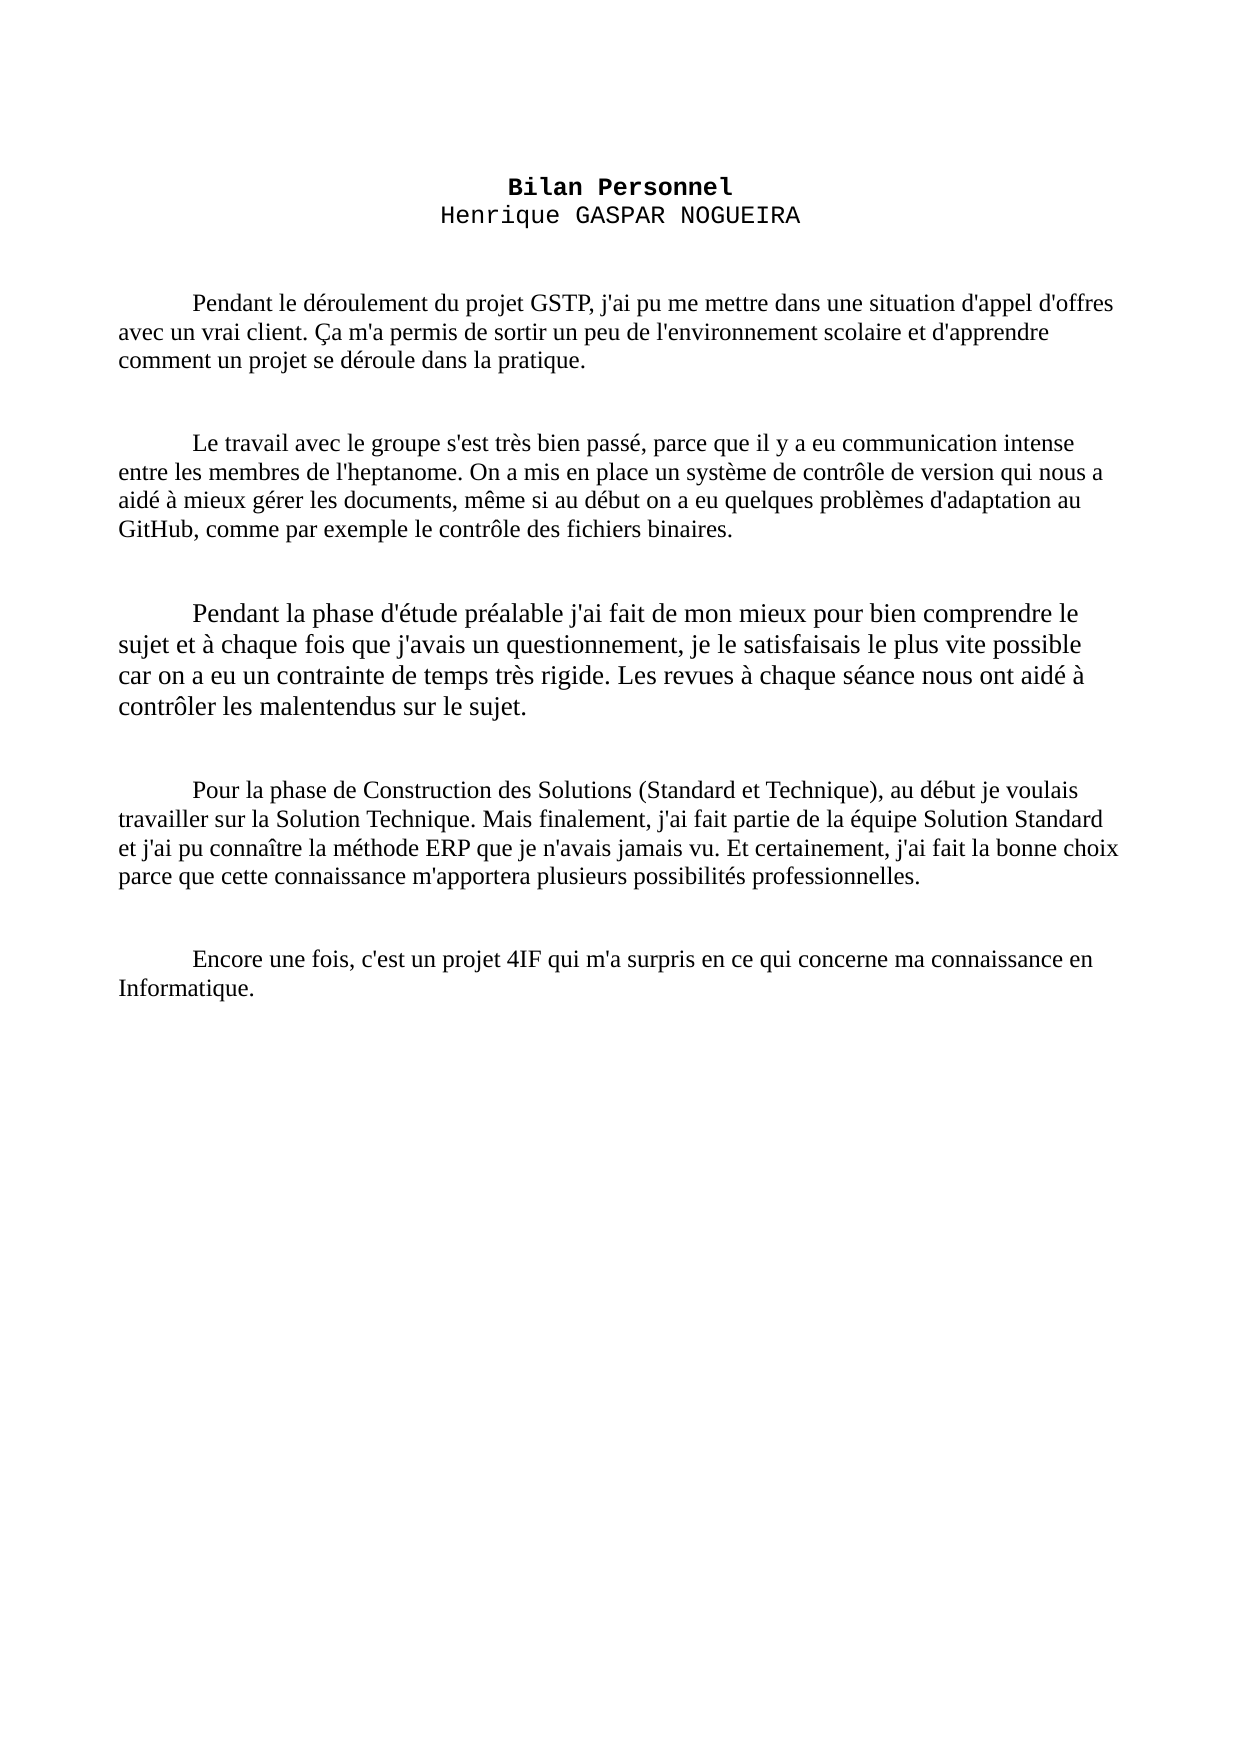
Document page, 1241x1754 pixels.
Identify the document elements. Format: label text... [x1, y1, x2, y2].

text Encore une fois, c'est un projet 4IF qui m'a surpris en ce qui concerne ma connaissance en Informatique. [118, 944, 1122, 1001]
text Pour la phase de Construction des Solutions (Standard et Technique), au début je voulais travailler sur la Solution Technique. Mais finalement, j'ai fait partie de la équipe Solution Standard et j'ai pu connaître la méthode ERP que je n'avais jamais vu. Et certainement, j'ai fait la bonne choix parce que cette connaissance m'apportera plusieurs possibilités professionnelles. [118, 775, 1122, 890]
text Henrique GASPAR NOGUEIRA [118, 203, 1122, 231]
text Pendant la phase d'étude préalable j'ai fait de mon mieux pour bien comprendre le sujet et à chaque fois que j'avais un questionnement, je le satisfaisais le plus vite possible car on a eu un contrainte de temps très rigide. Les revues à chaque séance nous ont aidé à contrôler les malentendus sur le sujet. [118, 597, 1122, 721]
text Le travail avec le groupe s'est très bien passé, parce que il y a eu communication intense entre les membres de l'heptanome. On a mis en place un système de contrôle de version qui nous a aidé à mieux gérer les documents, même si au début on a eu quelques problèmes d'adaptation au GitHub, comme par exemple le contrôle des fichiers binaires. [118, 428, 1122, 543]
text Pendant le déroulement du projet GSTP, j'ai pu me mettre dans une situation d'appel d'offres avec un vrai client. Ça m'a permis de sortir un peu de l'environnement scolaire et d'apprendre comment un projet se déroule dans la pratique. [118, 288, 1122, 374]
text Bilan Personnel [118, 175, 1122, 203]
